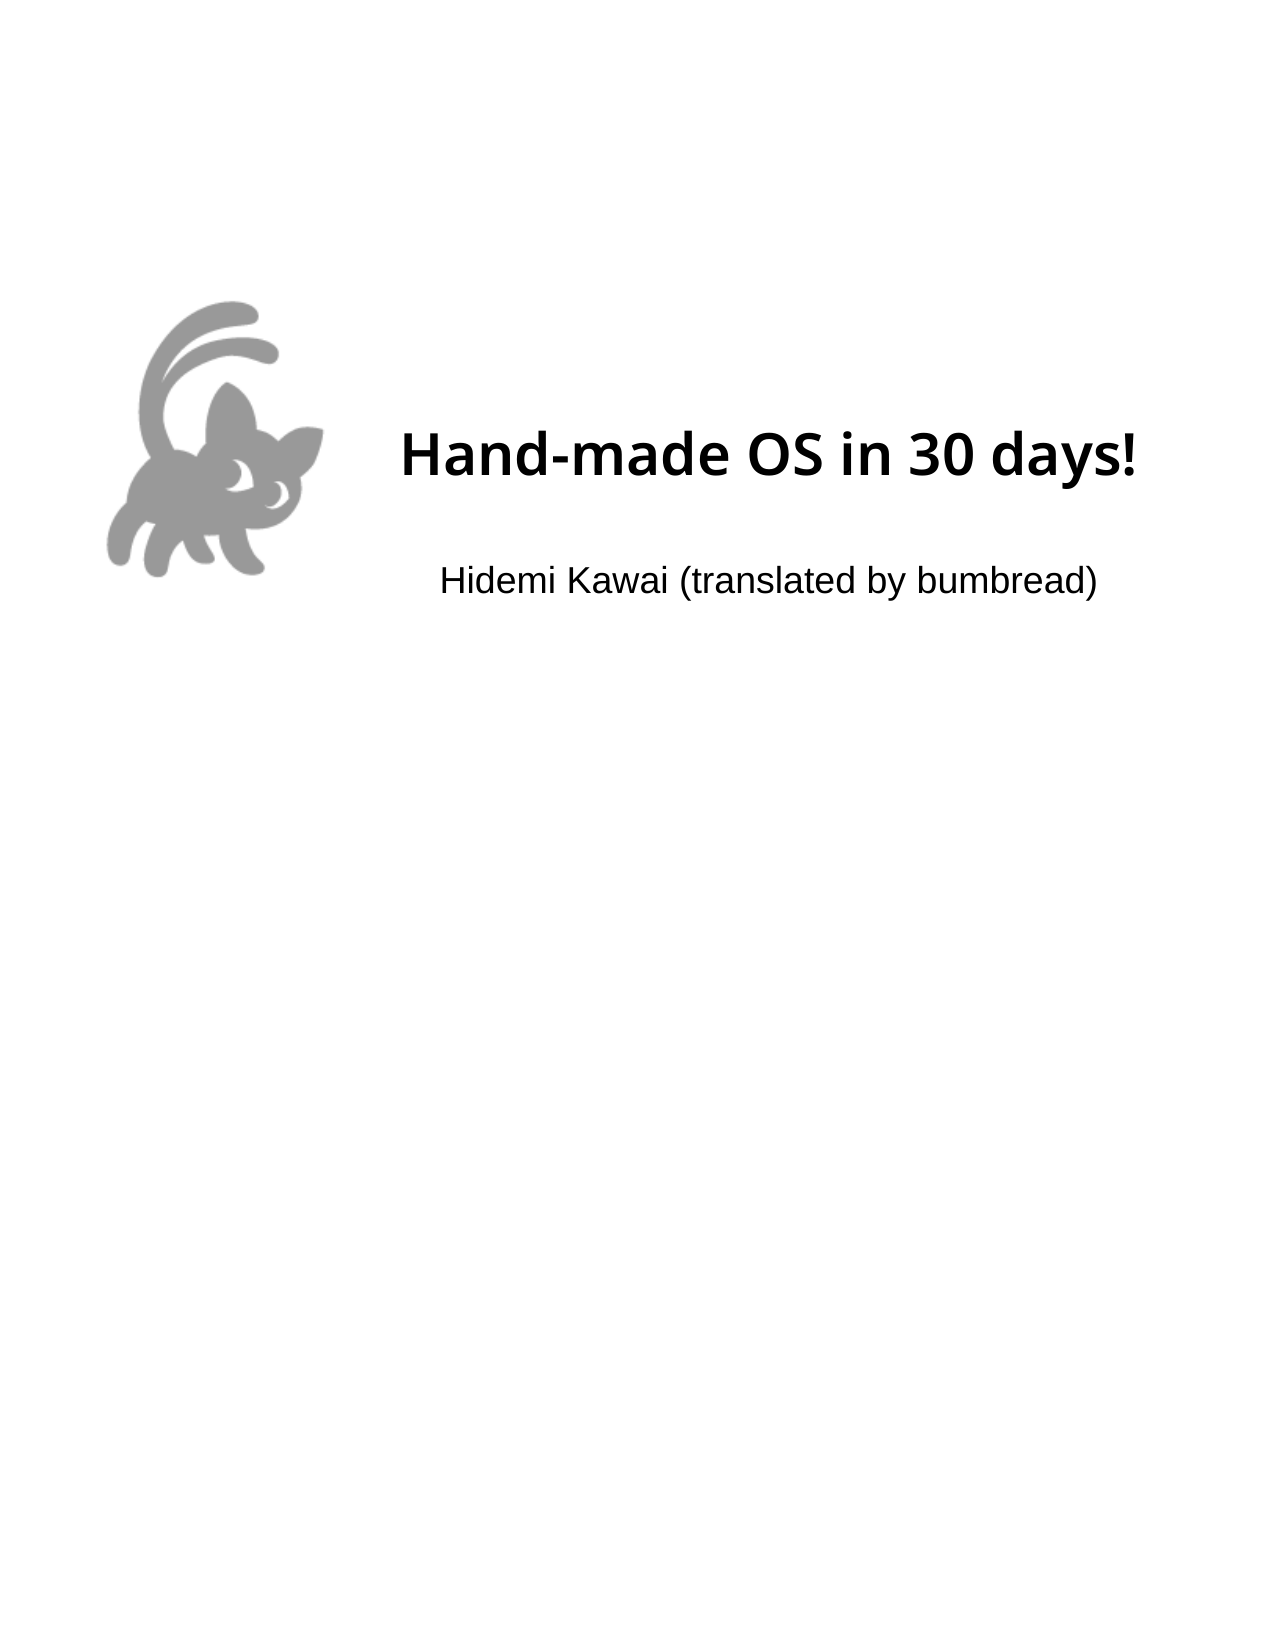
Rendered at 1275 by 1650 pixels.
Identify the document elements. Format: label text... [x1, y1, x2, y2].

subtitle Hidemi Kawai (translated by bumbread) [118, 558, 1157, 602]
picture [85, 293, 381, 582]
title Hand-made OS in 30 days! [381, 413, 1157, 493]
